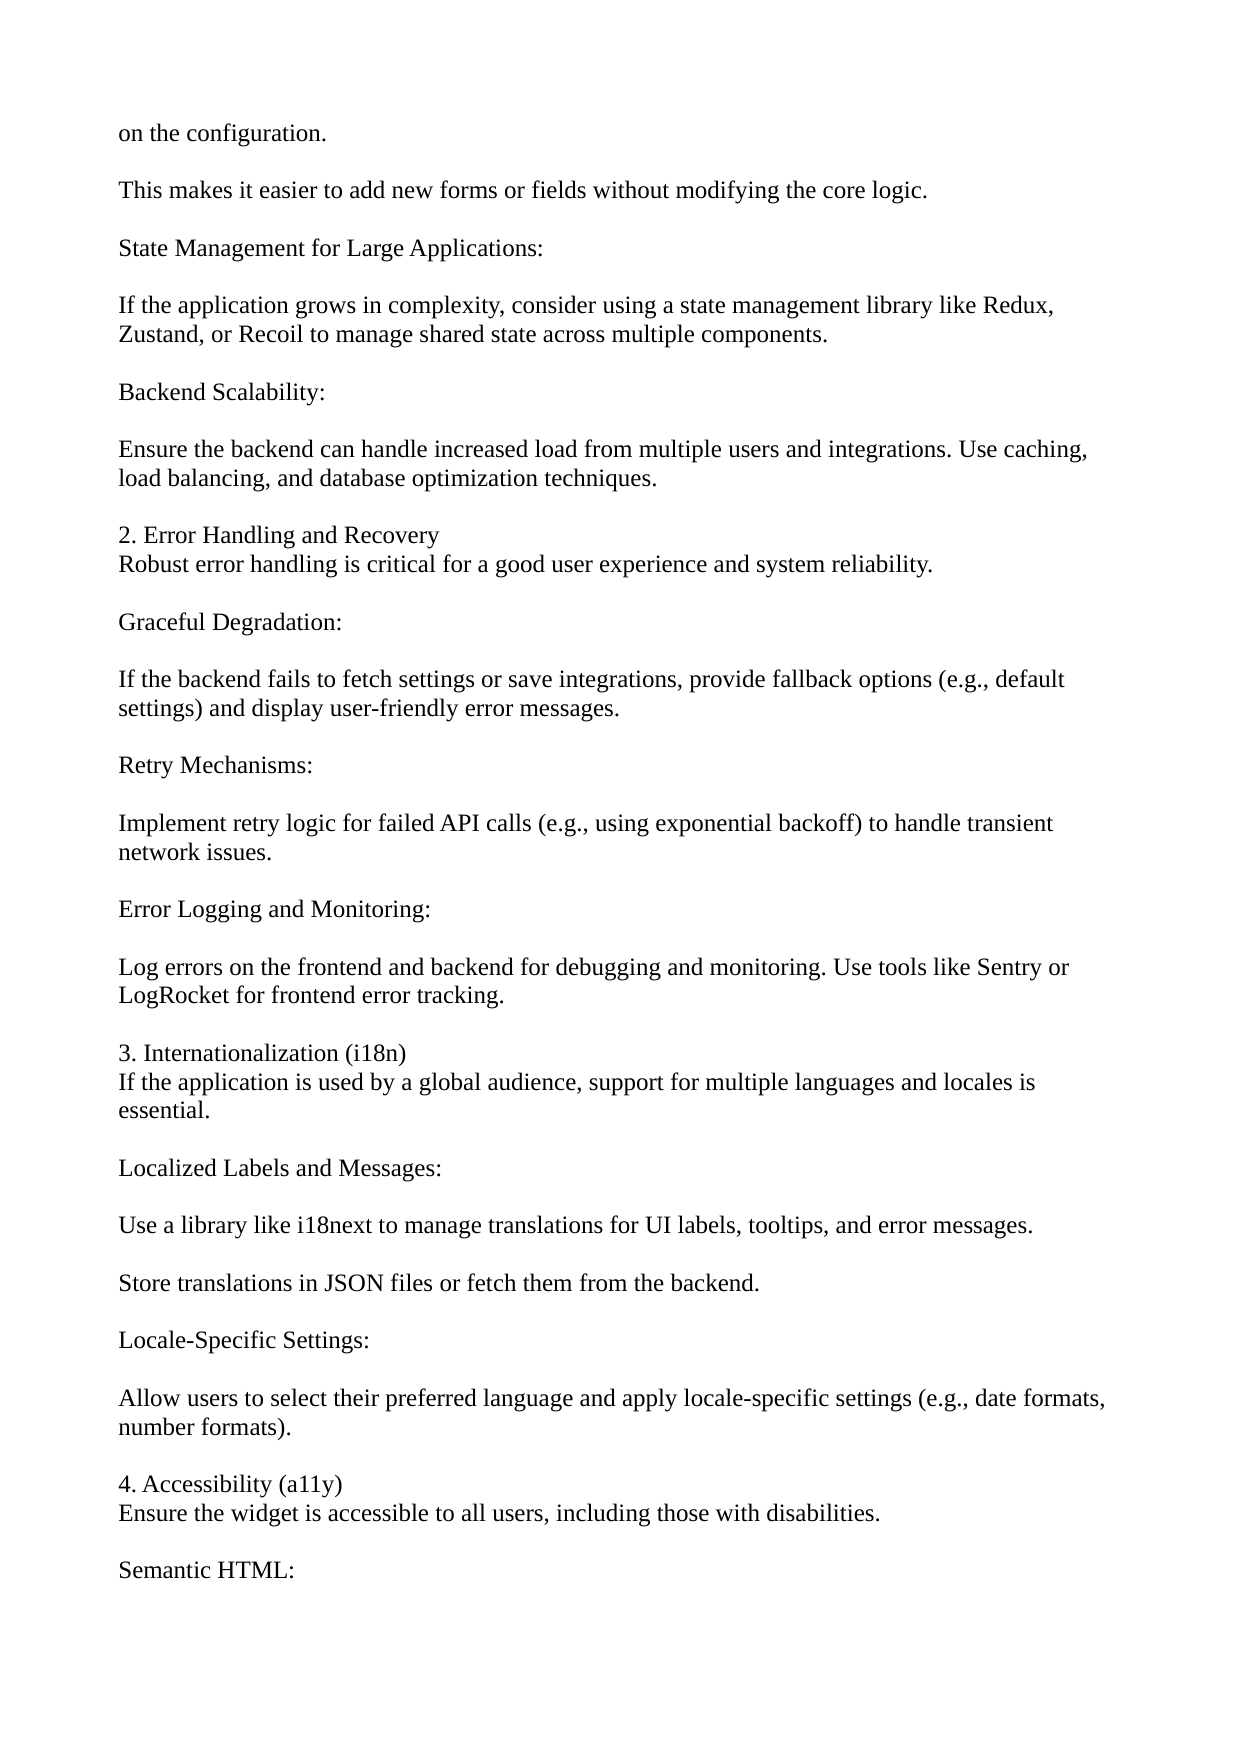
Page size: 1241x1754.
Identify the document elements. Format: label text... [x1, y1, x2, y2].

text Robust error handling is critical for a good user experience and system reliability. [118, 549, 1122, 578]
text Graceful Degradation: [118, 607, 1122, 636]
text If the backend fails to fetch settings or save integrations, provide fallback options (e.g., default settings) and display user-friendly error messages. [118, 664, 1122, 722]
text Semantic HTML: [118, 1556, 1122, 1584]
text This makes it easier to add new forms or fields without modifying the core logic. [118, 176, 1122, 204]
text Error Logging and Monitoring: [118, 894, 1122, 923]
text Retry Mechanisms: [118, 751, 1122, 779]
text 3. Internationalization (i18n) [118, 1038, 1122, 1067]
text Store translations in JSON files or fetch them from the backend. [118, 1268, 1122, 1297]
text Localized Labels and Messages: [118, 1153, 1122, 1182]
text on the configuration. [118, 118, 1122, 147]
text Allow users to select their preferred language and apply locale-specific settings (e.g., date formats, number formats). [118, 1383, 1122, 1441]
text Log errors on the frontend and backend for debugging and monitoring. Use tools like Sentry or LogRocket for frontend error tracking. [118, 952, 1122, 1009]
text If the application grows in complexity, consider using a state management library like Redux, Zustand, or Recoil to manage shared state across multiple components. [118, 291, 1122, 348]
text 2. Error Handling and Recovery [118, 521, 1122, 549]
text 4. Accessibility (a11y) [118, 1469, 1122, 1498]
text State Management for Large Applications: [118, 233, 1122, 262]
text Use a library like i18next to manage translations for UI labels, tooltips, and error messages. [118, 1211, 1122, 1239]
text Ensure the widget is accessible to all users, including those with disabilities. [118, 1498, 1122, 1527]
text Backend Scalability: [118, 377, 1122, 406]
text Ensure the backend can handle increased load from multiple users and integrations. Use caching, load balancing, and database optimization techniques. [118, 434, 1122, 492]
text Implement retry logic for failed API calls (e.g., using exponential backoff) to handle transient network issues. [118, 808, 1122, 866]
text Locale-Specific Settings: [118, 1326, 1122, 1354]
text If the application is used by a global audience, support for multiple languages and locales is essential. [118, 1067, 1122, 1124]
